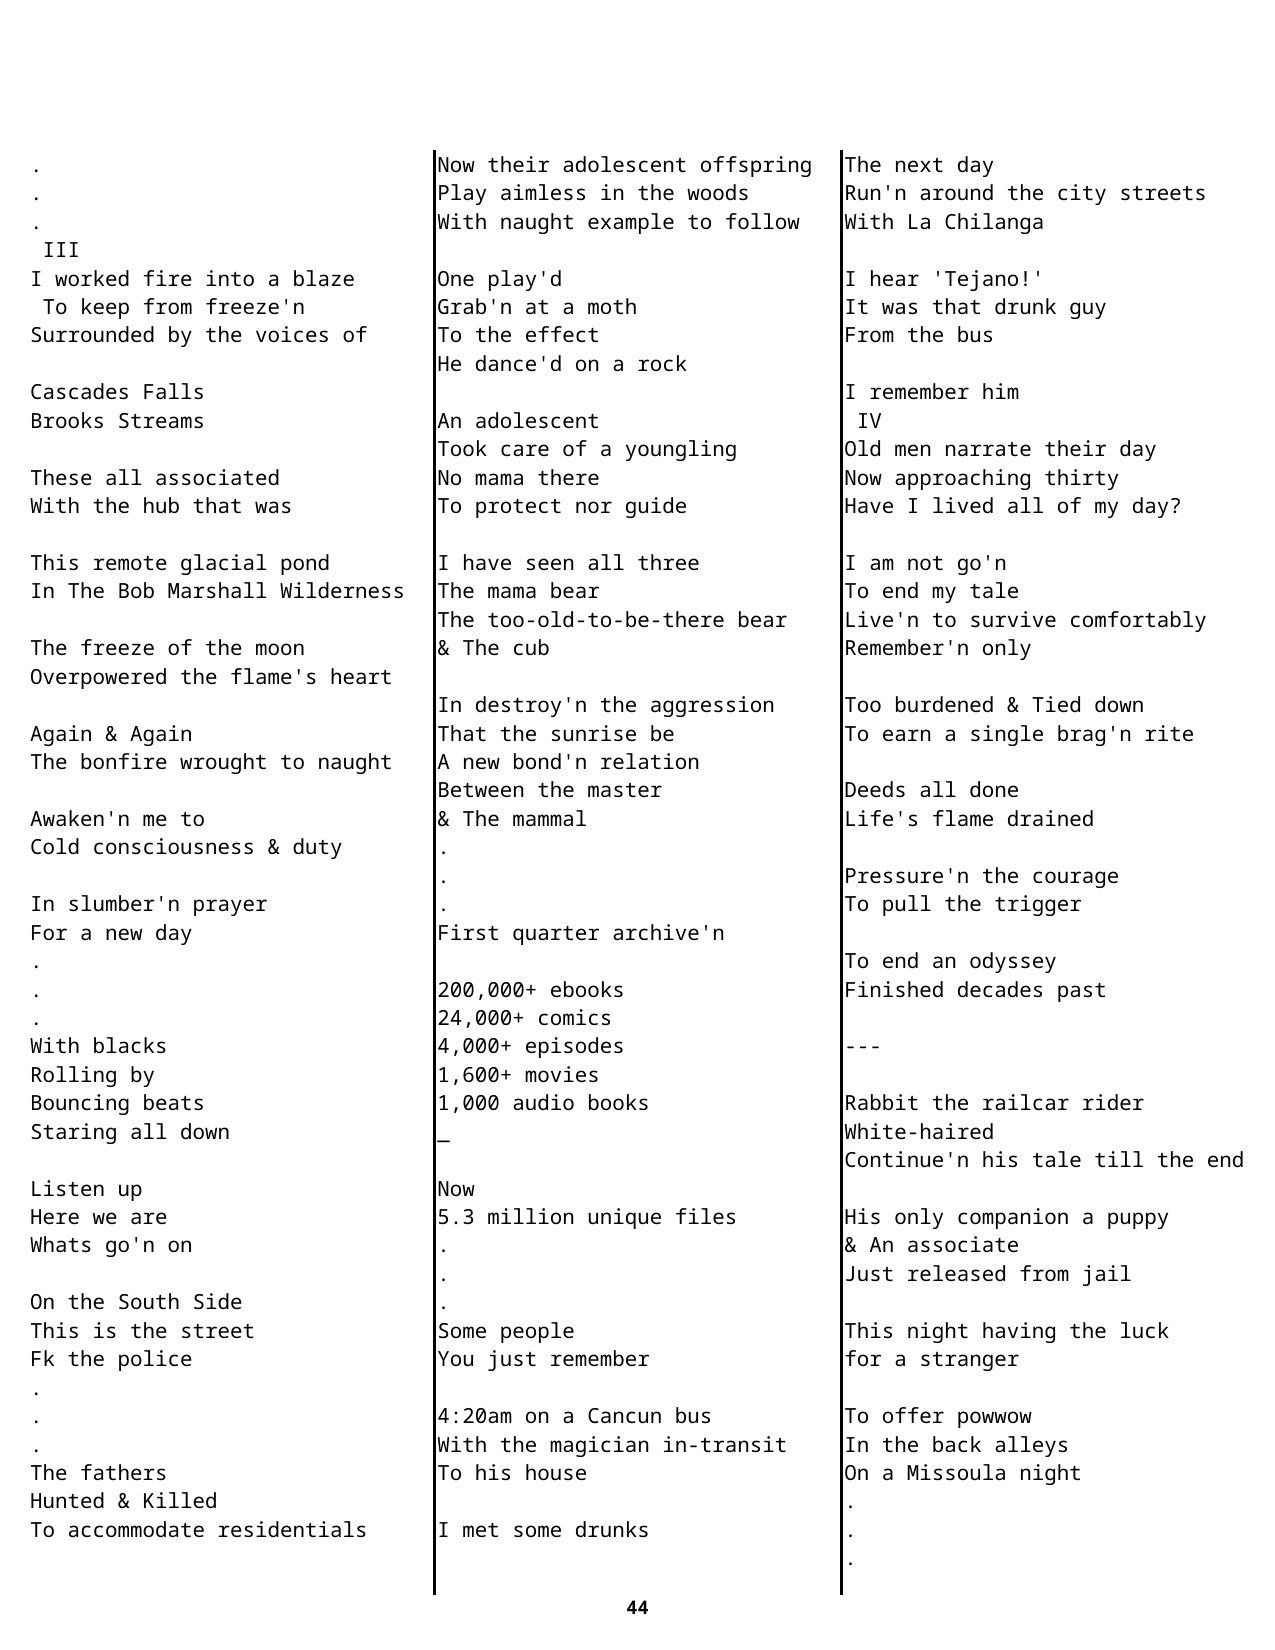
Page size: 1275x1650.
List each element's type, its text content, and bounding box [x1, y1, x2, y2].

text White-haired [844, 1117, 1245, 1145]
text With the magician in-transit [437, 1430, 838, 1458]
text Hunted & Killed [30, 1487, 431, 1515]
text Pressure'n the courage [844, 861, 1245, 889]
text . [437, 1287, 838, 1316]
text To end an odyssey [844, 946, 1245, 975]
text Remember'n only [844, 633, 1245, 662]
text With the hub that was [30, 491, 431, 520]
text Have I lived all of my day? [844, 491, 1245, 520]
text Continue'n his tale till the end [844, 1145, 1245, 1174]
text The fathers [30, 1458, 431, 1487]
text & An associate [844, 1231, 1245, 1259]
text The freeze of the moon [30, 633, 431, 662]
text I hear 'Tejano!' [844, 264, 1245, 292]
text Now approaching thirty [844, 463, 1245, 491]
text I remember him [844, 377, 1245, 406]
text The mama bear [437, 577, 838, 605]
text With blacks [30, 1032, 431, 1060]
text To the effect [437, 321, 838, 349]
text . [30, 946, 431, 975]
text Now their adolescent offspring [437, 150, 838, 178]
text Here we are [30, 1202, 431, 1231]
text Rolling by [30, 1060, 431, 1088]
text 1,600+ movies [437, 1060, 838, 1088]
text Live'n to survive comfortably [844, 605, 1245, 633]
text To offer powwow [844, 1401, 1245, 1430]
text . [437, 1231, 838, 1259]
text For a new day [30, 918, 431, 946]
text 24,000+ comics [437, 1003, 838, 1032]
text --- [844, 1032, 1245, 1060]
text & The cub [437, 633, 838, 662]
text Took care of a youngling [437, 434, 838, 463]
text Some people [437, 1316, 838, 1344]
text & The mammal [437, 804, 838, 832]
text 200,000+ ebooks [437, 975, 838, 1003]
text Bouncing beats [30, 1088, 431, 1117]
text Between the master [437, 776, 838, 804]
text With La Chilanga [844, 207, 1245, 235]
text . [30, 1401, 431, 1430]
text No mama there [437, 463, 838, 491]
text III [30, 235, 431, 264]
text . [30, 1003, 431, 1032]
text The too-old-to-be-there bear [437, 605, 838, 633]
text Just released from jail [844, 1259, 1245, 1287]
text I met some drunks [437, 1515, 838, 1543]
text . [437, 889, 838, 918]
text . [30, 178, 431, 207]
text Awaken'n me to [30, 804, 431, 832]
text Deeds all done [844, 776, 1245, 804]
text Brooks Streams [30, 406, 431, 434]
text To his house [437, 1458, 838, 1487]
text It was that drunk guy [844, 292, 1245, 321]
text . [844, 1487, 1245, 1515]
text He dance'd on a rock [437, 349, 838, 377]
text His only companion a puppy [844, 1202, 1245, 1231]
text I am not go'n [844, 548, 1245, 577]
text . [30, 1373, 431, 1401]
text You just remember [437, 1344, 838, 1373]
text . [844, 1515, 1245, 1543]
text In slumber'n prayer [30, 889, 431, 918]
text Grab'n at a moth [437, 292, 838, 321]
text 4:20am on a Cancun bus [437, 1401, 838, 1430]
text From the bus [844, 321, 1245, 349]
text This night having the luck [844, 1316, 1245, 1344]
text . [437, 832, 838, 861]
text . [844, 1543, 1245, 1572]
text . [437, 861, 838, 889]
text Now [437, 1174, 838, 1202]
text Overpowered the flame's heart [30, 662, 431, 690]
text . [437, 1259, 838, 1287]
text Run'n around the city streets [844, 178, 1245, 207]
text for a stranger [844, 1344, 1245, 1373]
text 1,000 audio books [437, 1088, 838, 1117]
text Life's flame drained [844, 804, 1245, 832]
text These all associated [30, 463, 431, 491]
text That the sunrise be [437, 719, 838, 747]
text I have seen all three [437, 548, 838, 577]
text Rabbit the railcar rider [844, 1088, 1245, 1117]
text To pull the trigger [844, 889, 1245, 918]
text First quarter archive'n [437, 918, 838, 946]
text Again & Again [30, 719, 431, 747]
text In The Bob Marshall Wilderness [30, 577, 431, 605]
text On the South Side [30, 1287, 431, 1316]
text 4,000+ episodes [437, 1032, 838, 1060]
text On a Missoula night [844, 1458, 1245, 1487]
text A new bond'n relation [437, 747, 838, 776]
text Fk the police [30, 1344, 431, 1373]
text . [30, 207, 431, 235]
text With naught example to follow [437, 207, 838, 235]
text Finished decades past [844, 975, 1245, 1003]
text IV [844, 406, 1245, 434]
text The next day [844, 150, 1245, 178]
text To earn a single brag'n rite [844, 719, 1245, 747]
text Cascades Falls [30, 377, 431, 406]
text To keep from freeze'n [30, 292, 431, 321]
text Too burdened & Tied down [844, 690, 1245, 719]
text Old men narrate their day [844, 434, 1245, 463]
text _ [437, 1117, 838, 1145]
text The bonfire wrought to naught [30, 747, 431, 776]
text Whats go'n on [30, 1231, 431, 1259]
text Surrounded by the voices of [30, 321, 431, 349]
text . [30, 975, 431, 1003]
text This is the street [30, 1316, 431, 1344]
text 5.3 million unique files [437, 1202, 838, 1231]
text One play'd [437, 264, 838, 292]
text An adolescent [437, 406, 838, 434]
text . [30, 1430, 431, 1458]
text To accommodate residentials [30, 1515, 431, 1543]
text Play aimless in the woods [437, 178, 838, 207]
text Staring all down [30, 1117, 431, 1145]
text In destroy'n the aggression [437, 690, 838, 719]
text Cold consciousness & duty [30, 832, 431, 861]
text Listen up [30, 1174, 431, 1202]
text In the back alleys [844, 1430, 1245, 1458]
text . [30, 150, 431, 178]
text To end my tale [844, 577, 1245, 605]
text This remote glacial pond [30, 548, 431, 577]
text To protect nor guide [437, 491, 838, 520]
text I worked fire into a blaze [30, 264, 431, 292]
